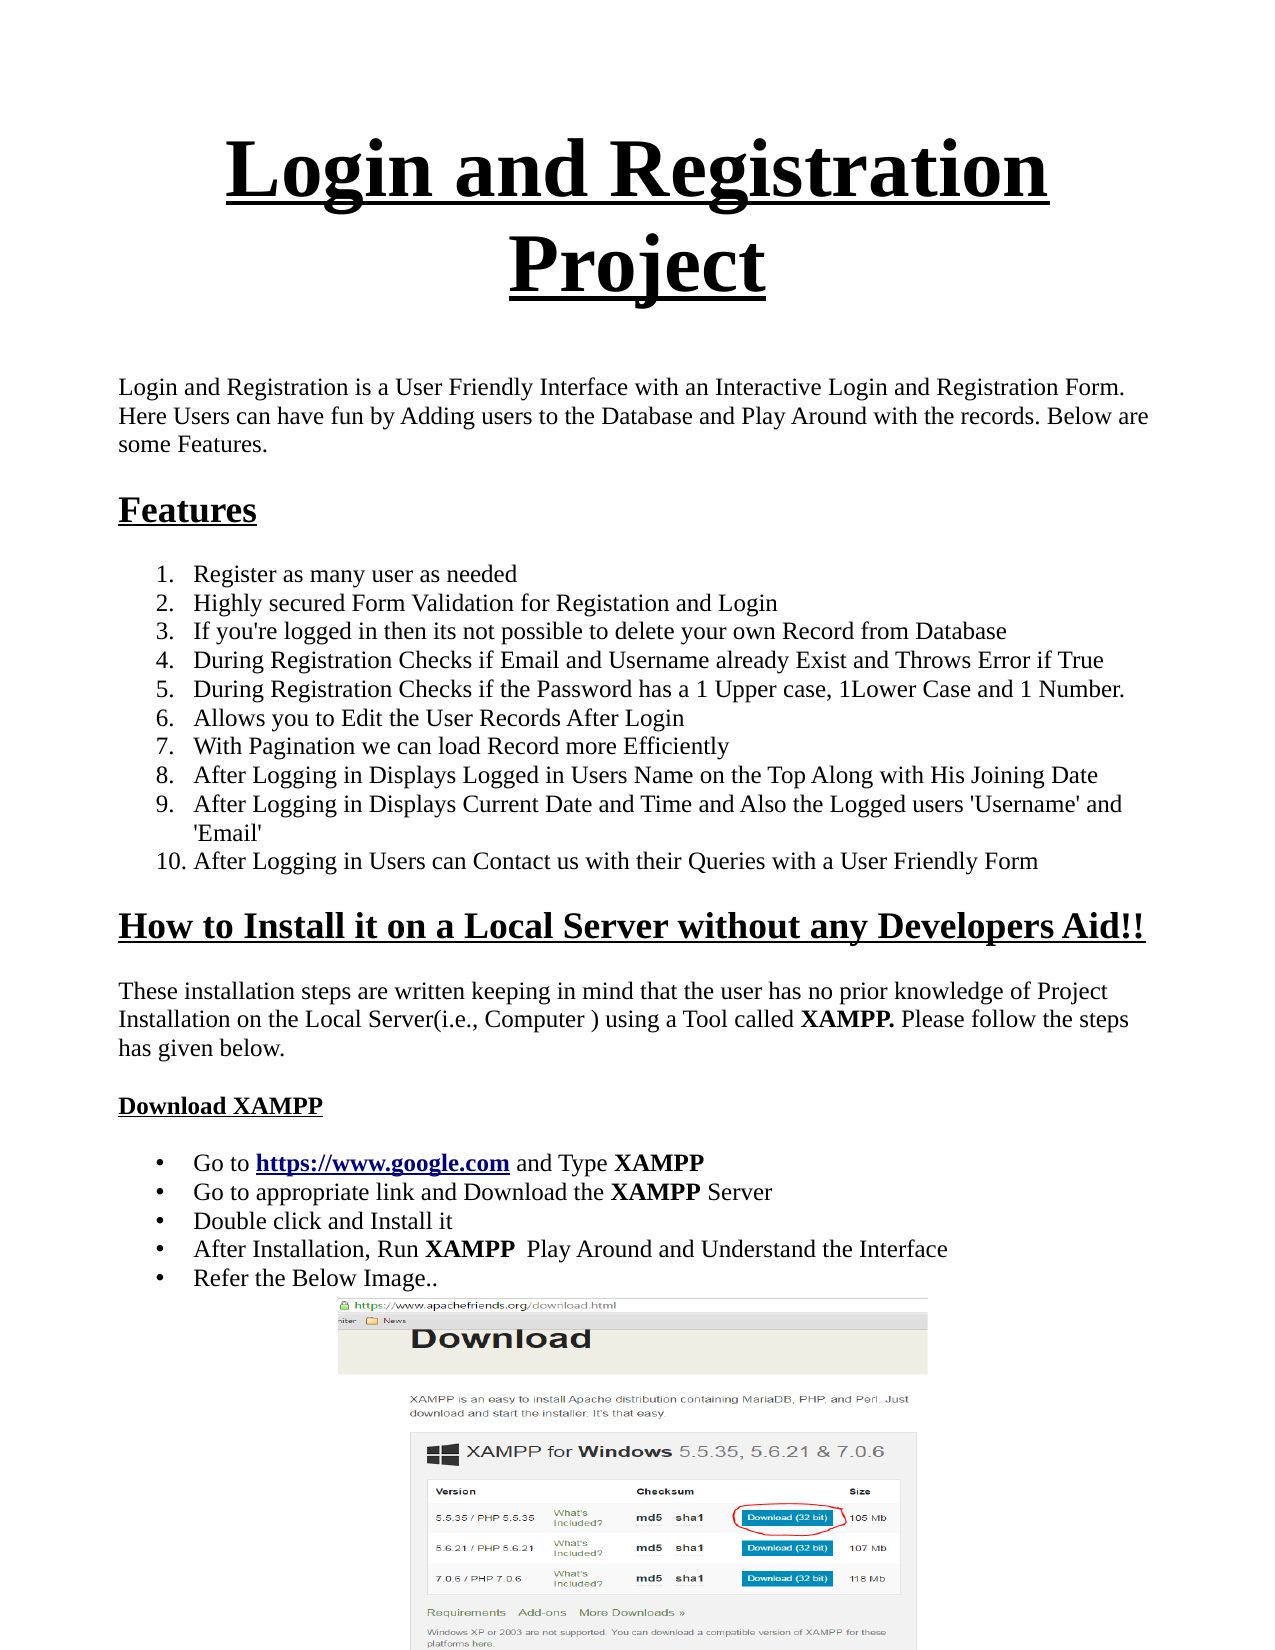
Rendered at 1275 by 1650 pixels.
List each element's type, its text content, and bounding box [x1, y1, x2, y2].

list After Logging in Displays Logged in Users Name on the Top Along with His Joining Date [156, 760, 1157, 789]
list After Installation, Run XAMPP Play Around and Understand the Interface [156, 1234, 1157, 1263]
list Go to https://www.google.com and Type XAMPP [156, 1148, 1157, 1177]
list Go to appropriate link and Download the XAMPP Server [156, 1177, 1157, 1206]
list After Logging in Displays Current Date and Time and Also the Logged users 'Username' and 'Email' [156, 789, 1157, 846]
text Download XAMPP [118, 1091, 1157, 1119]
list Allows you to Edit the User Records After Login [156, 703, 1157, 731]
picture [338, 1297, 928, 1650]
list After Logging in Users can Contact us with their Queries with a User Friendly Form [156, 846, 1157, 875]
list With Pagination we can load Record more Efficiently [156, 731, 1157, 760]
list Double click and Install it [156, 1206, 1157, 1234]
text Login and Registration Project [118, 118, 1157, 310]
text How to Install it on a Local Server without any Developers Aid!! [118, 875, 1157, 947]
list During Registration Checks if Email and Username already Exist and Throws Error if True [156, 645, 1157, 674]
list Register as many user as needed [156, 559, 1157, 588]
text Features [118, 487, 1157, 530]
text Login and Registration is a User Friendly Interface with an Interactive Login and Registration Form. Here Users can have fun by Adding users to the Database and Play Around with the records. Below are some Features. [118, 372, 1157, 458]
list Refer the Below Image.. [156, 1263, 1157, 1292]
text These installation steps are written keeping in mind that the user has no prior knowledge of Project Installation on the Local Server(i.e., Computer ) using a Tool called XAMPP. Please follow the steps has given below. [118, 976, 1157, 1062]
list Highly secured Form Validation for Registation and Login [156, 588, 1157, 616]
list During Registration Checks if the Password has a 1 Upper case, 1Lower Case and 1 Number. [156, 674, 1157, 703]
list If you're logged in then its not possible to delete your own Record from Database [156, 616, 1157, 645]
